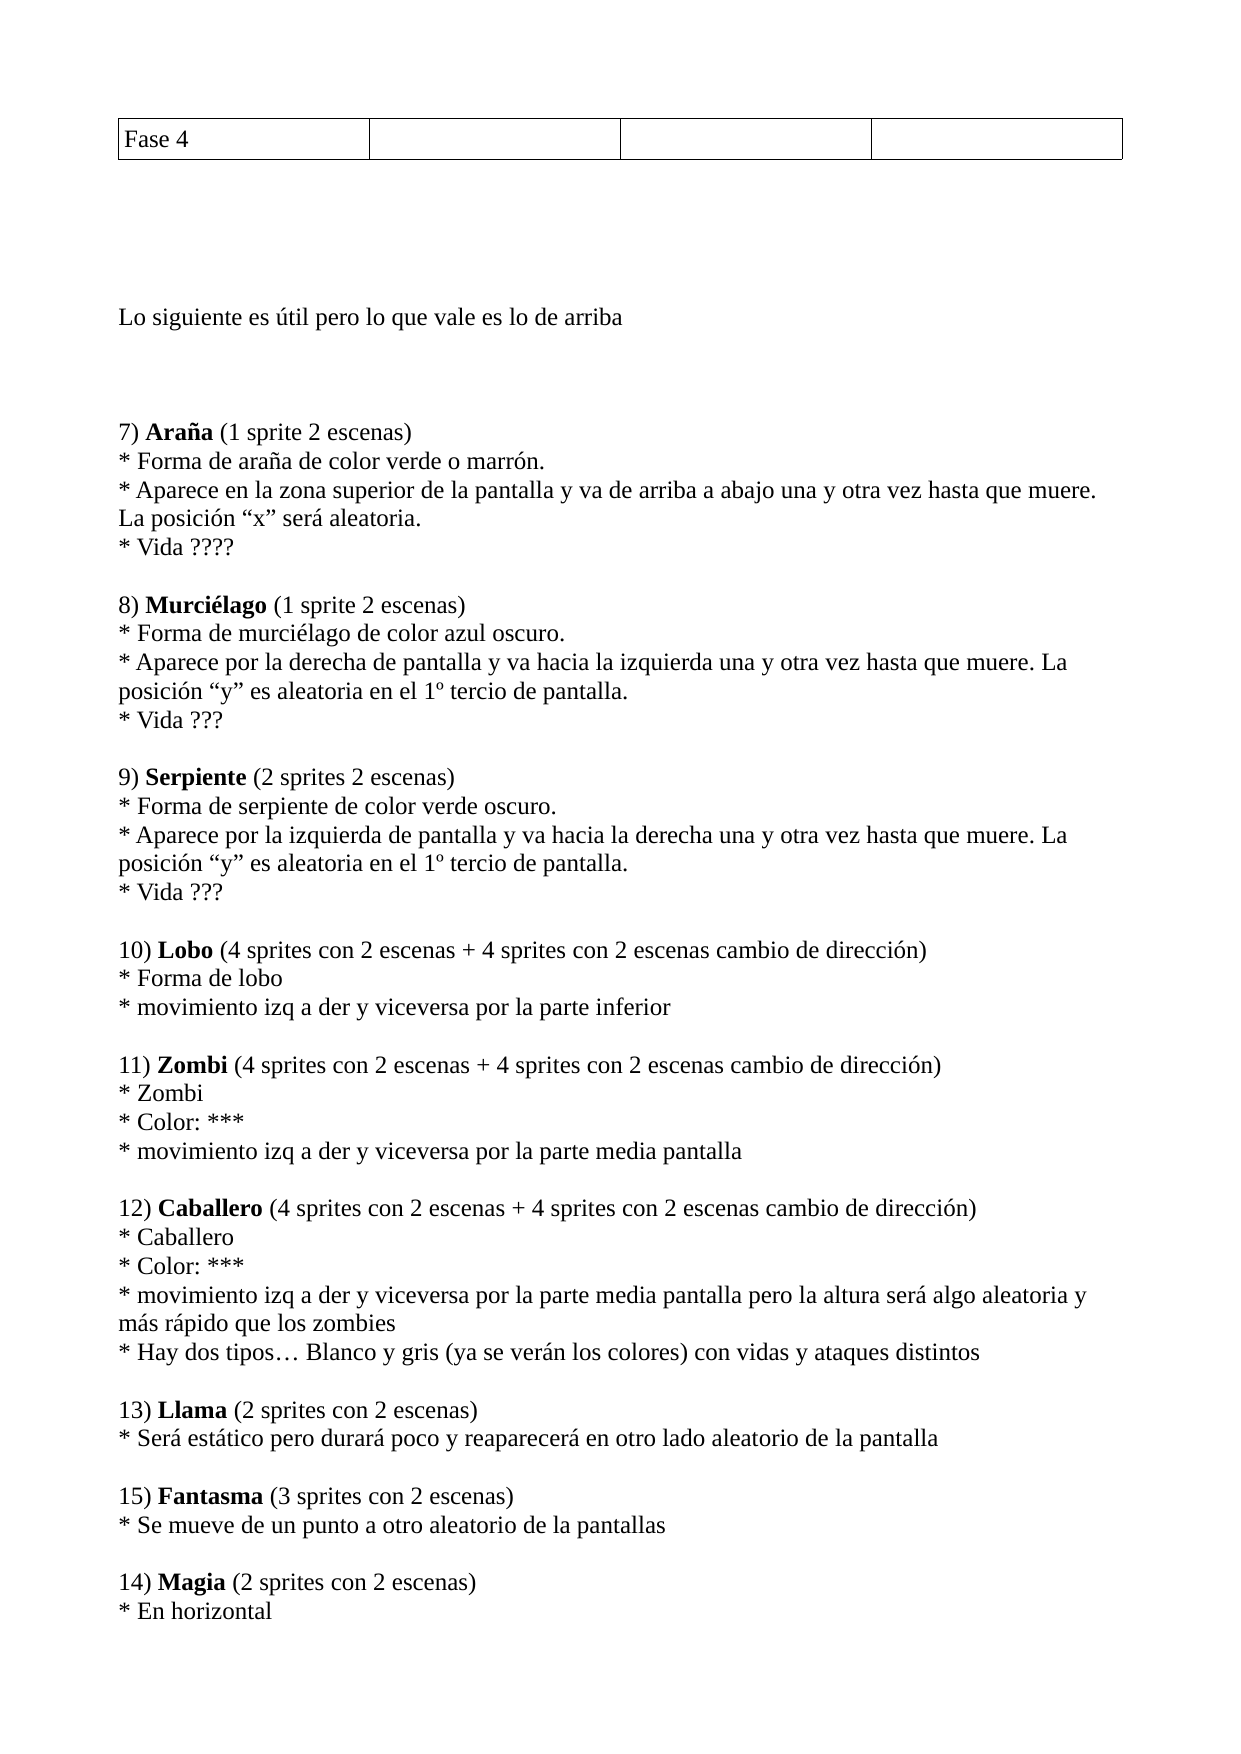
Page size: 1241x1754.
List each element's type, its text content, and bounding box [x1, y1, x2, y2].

text * Forma de araña de color verde o marrón. [118, 446, 1122, 475]
text * movimiento izq a der y viceversa por la parte inferior [118, 992, 1122, 1021]
text * En horizontal [118, 1596, 1122, 1625]
text * movimiento izq a der y viceversa por la parte media pantalla [118, 1136, 1122, 1165]
text 9) Serpiente (2 sprites 2 escenas) [118, 762, 1122, 791]
text 11) Zombi (4 sprites con 2 escenas + 4 sprites con 2 escenas cambio de dirección) [118, 1050, 1122, 1078]
text * Color: *** [118, 1251, 1122, 1280]
text * Forma de serpiente de color verde oscuro. [118, 791, 1122, 820]
text * Vida ??? [118, 877, 1122, 906]
text * Vida ???? [118, 532, 1122, 561]
text 10) Lobo (4 sprites con 2 escenas + 4 sprites con 2 escenas cambio de dirección) [118, 935, 1122, 963]
text * Será estático pero durará poco y reaparecerá en otro lado aleatorio de la pantalla [118, 1423, 1122, 1452]
text * movimiento izq a der y viceversa por la parte media pantalla pero la altura será algo aleatoria y más rápido que los zombies [118, 1280, 1122, 1337]
text * Vida ??? [118, 705, 1122, 733]
text * Aparece por la derecha de pantalla y va hacia la izquierda una y otra vez hasta que muere. La posición “y” es aleatoria en el 1º tercio de pantalla. [118, 647, 1122, 705]
text 12) Caballero (4 sprites con 2 escenas + 4 sprites con 2 escenas cambio de dirección) [118, 1193, 1122, 1222]
table_cell [872, 119, 1122, 158]
table_cell Fase 4 [119, 119, 369, 158]
text * Forma de murciélago de color azul oscuro. [118, 618, 1122, 647]
text 13) Llama (2 sprites con 2 escenas) [118, 1395, 1122, 1423]
text 7) Araña (1 sprite 2 escenas) [118, 417, 1122, 446]
text * Forma de lobo [118, 963, 1122, 992]
table_cell [621, 119, 871, 158]
text * Zombi [118, 1078, 1122, 1107]
text 8) Murciélago (1 sprite 2 escenas) [118, 590, 1122, 618]
text 14) Magia (2 sprites con 2 escenas) [118, 1567, 1122, 1596]
text * Aparece por la izquierda de pantalla y va hacia la derecha una y otra vez hasta que muere. La posición “y” es aleatoria en el 1º tercio de pantalla. [118, 820, 1122, 877]
text * Caballero [118, 1222, 1122, 1251]
text * Hay dos tipos… Blanco y gris (ya se verán los colores) con vidas y ataques distintos [118, 1337, 1122, 1366]
table_cell [370, 119, 620, 158]
text Lo siguiente es útil pero lo que vale es lo de arriba [118, 302, 1122, 331]
text * Aparece en la zona superior de la pantalla y va de arriba a abajo una y otra vez hasta que muere. La posición “x” será aleatoria. [118, 475, 1122, 532]
text 15) Fantasma (3 sprites con 2 escenas) [118, 1481, 1122, 1510]
text * Se mueve de un punto a otro aleatorio de la pantallas [118, 1510, 1122, 1538]
text * Color: *** [118, 1107, 1122, 1136]
